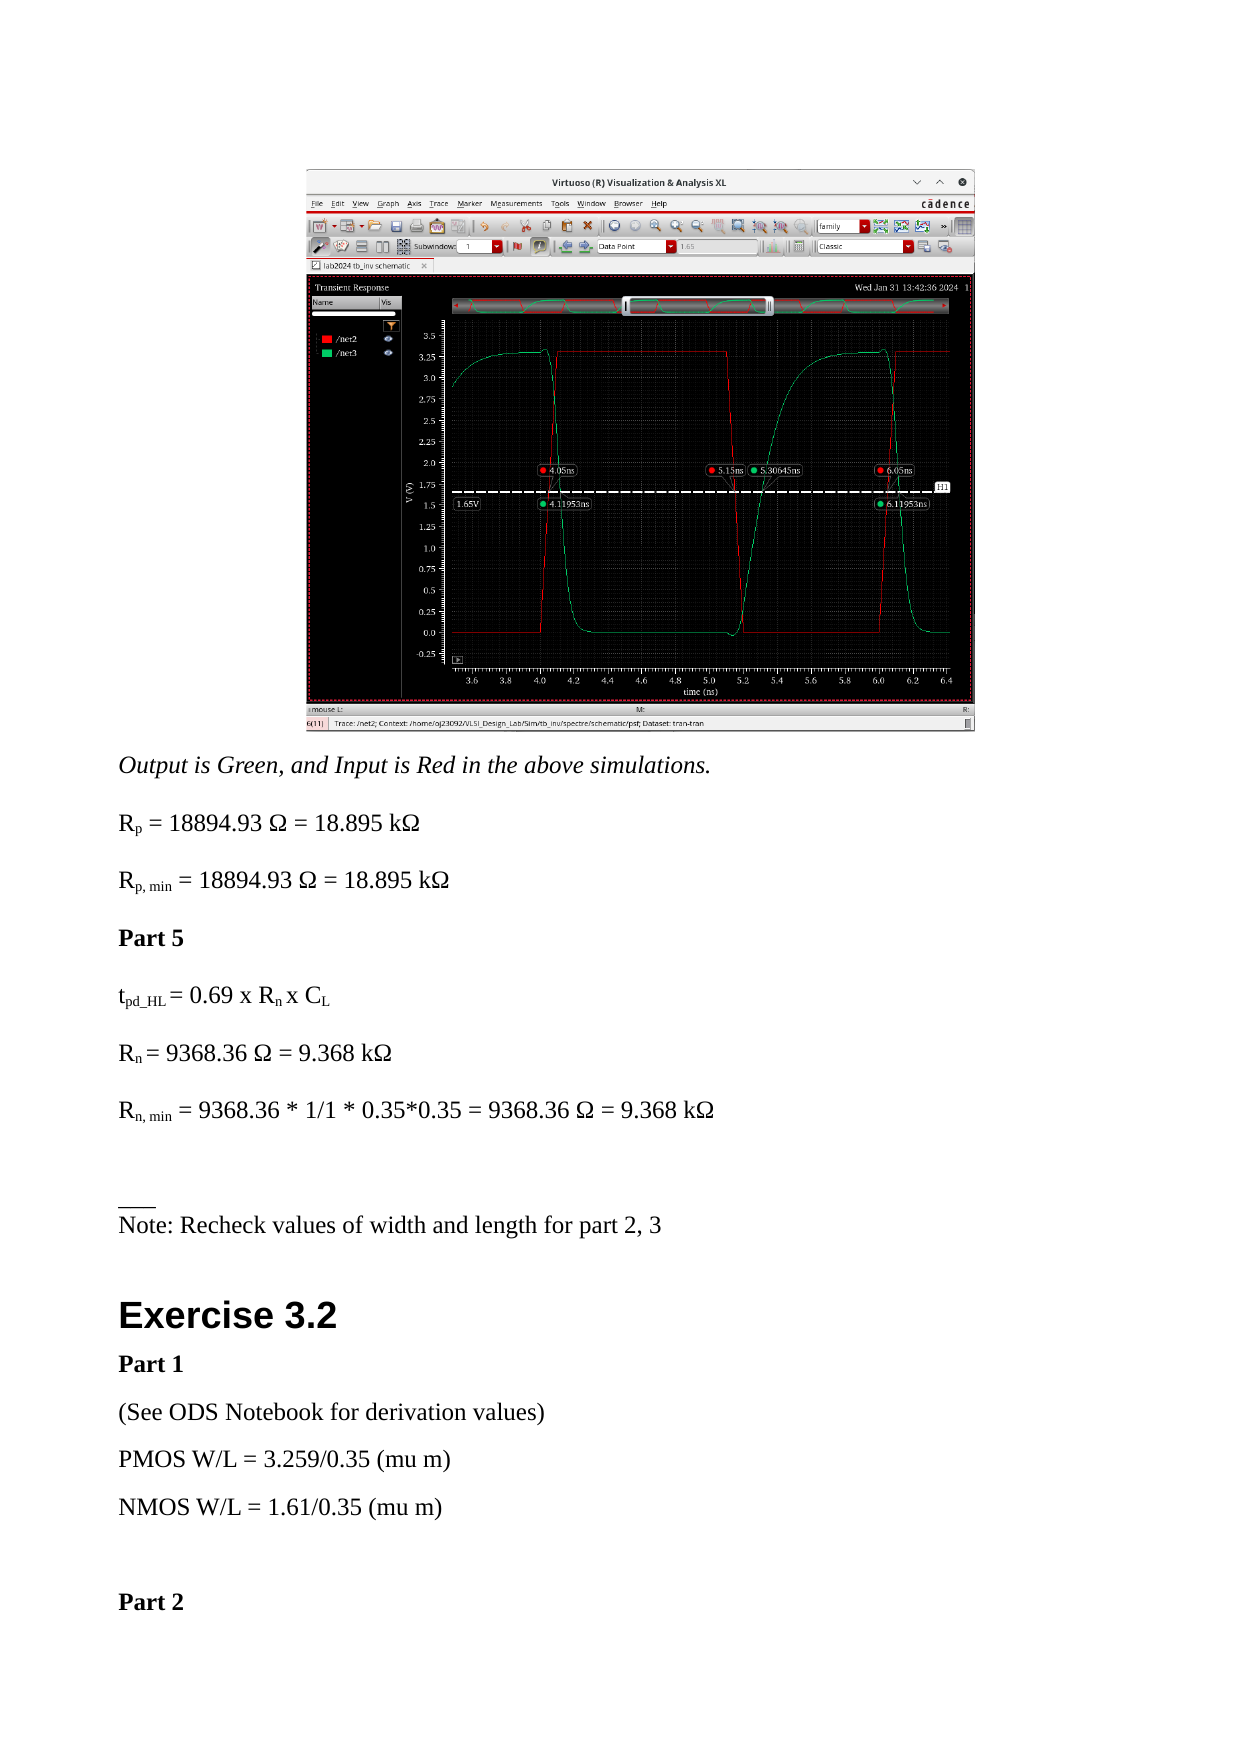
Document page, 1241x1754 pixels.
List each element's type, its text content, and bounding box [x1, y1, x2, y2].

text Rn = 9368.36 Ω = 9.368 kΩ [118, 1038, 1122, 1067]
text Note: Recheck values of width and length for part 2, 3 [118, 1211, 1122, 1239]
text Part 2 [118, 1587, 1122, 1616]
text Rp, min = 18894.93 Ω = 18.895 kΩ [118, 866, 1122, 894]
text Part 1 [118, 1349, 1122, 1378]
text NMOS W/L = 1.61/0.35 (mu m) [118, 1492, 1122, 1521]
text (See ODS Notebook for derivation values) [118, 1397, 1122, 1426]
text Rp = 18894.93 Ω = 18.895 kΩ [118, 808, 1122, 837]
text PMOS W/L = 3.259/0.35 (mu m) [118, 1444, 1122, 1473]
text tpd_HL = 0.69 x Rn x CL [118, 981, 1122, 1009]
text Part 5 [118, 923, 1122, 952]
text ___ [118, 1182, 1122, 1211]
text Output is Green, and Input is Red in the above simulations. [118, 751, 1122, 779]
picture [306, 169, 975, 732]
subtitle Exercise 3.2 [118, 1293, 1122, 1337]
text Rn, min = 9368.36 * 1/1 * 0.35*0.35 = 9368.36 Ω = 9.368 kΩ [118, 1096, 1122, 1124]
